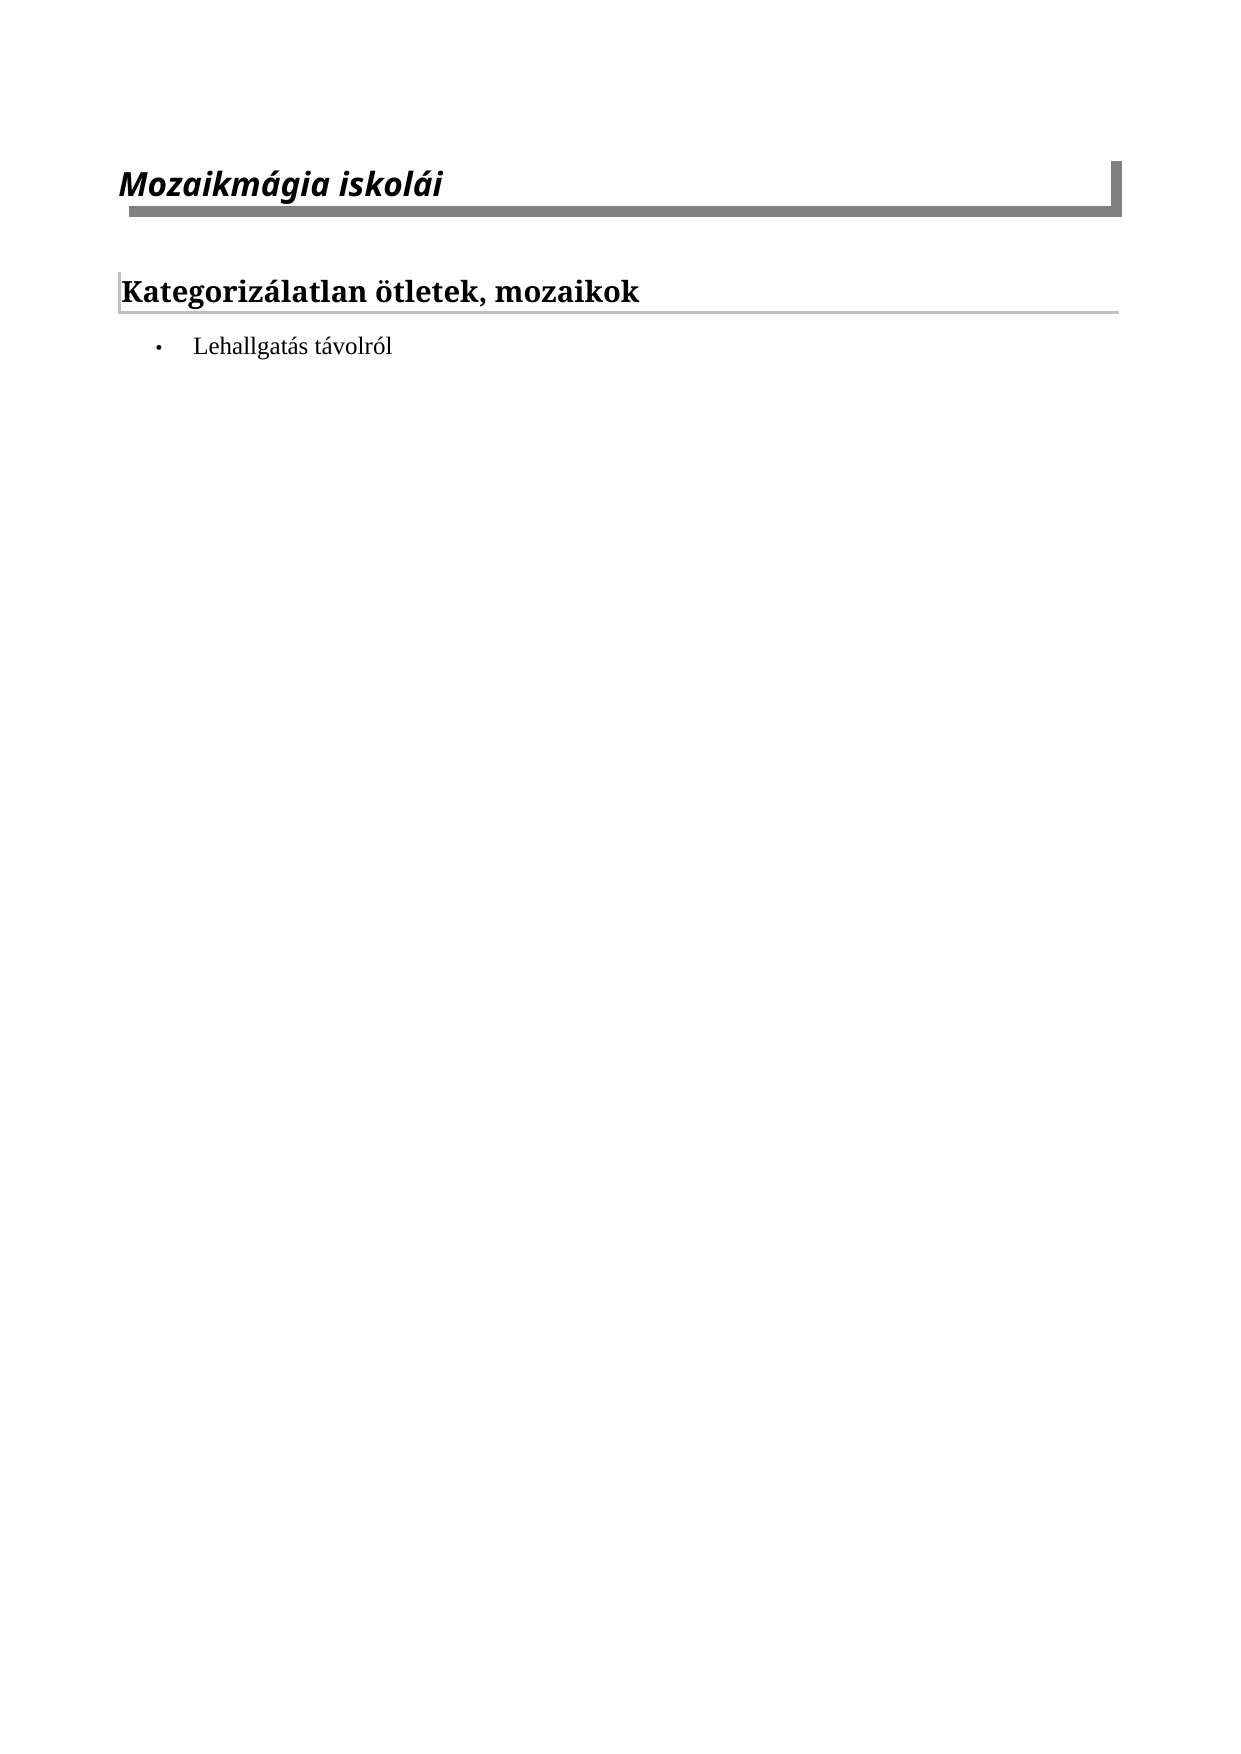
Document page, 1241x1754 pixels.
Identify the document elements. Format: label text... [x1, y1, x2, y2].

subtitle Kategorizálatlan ötletek, mozaikok [121, 272, 1122, 311]
subtitle Mozaikmágia iskolái [118, 161, 1111, 206]
list Lehallgatás távolról [156, 332, 1122, 360]
